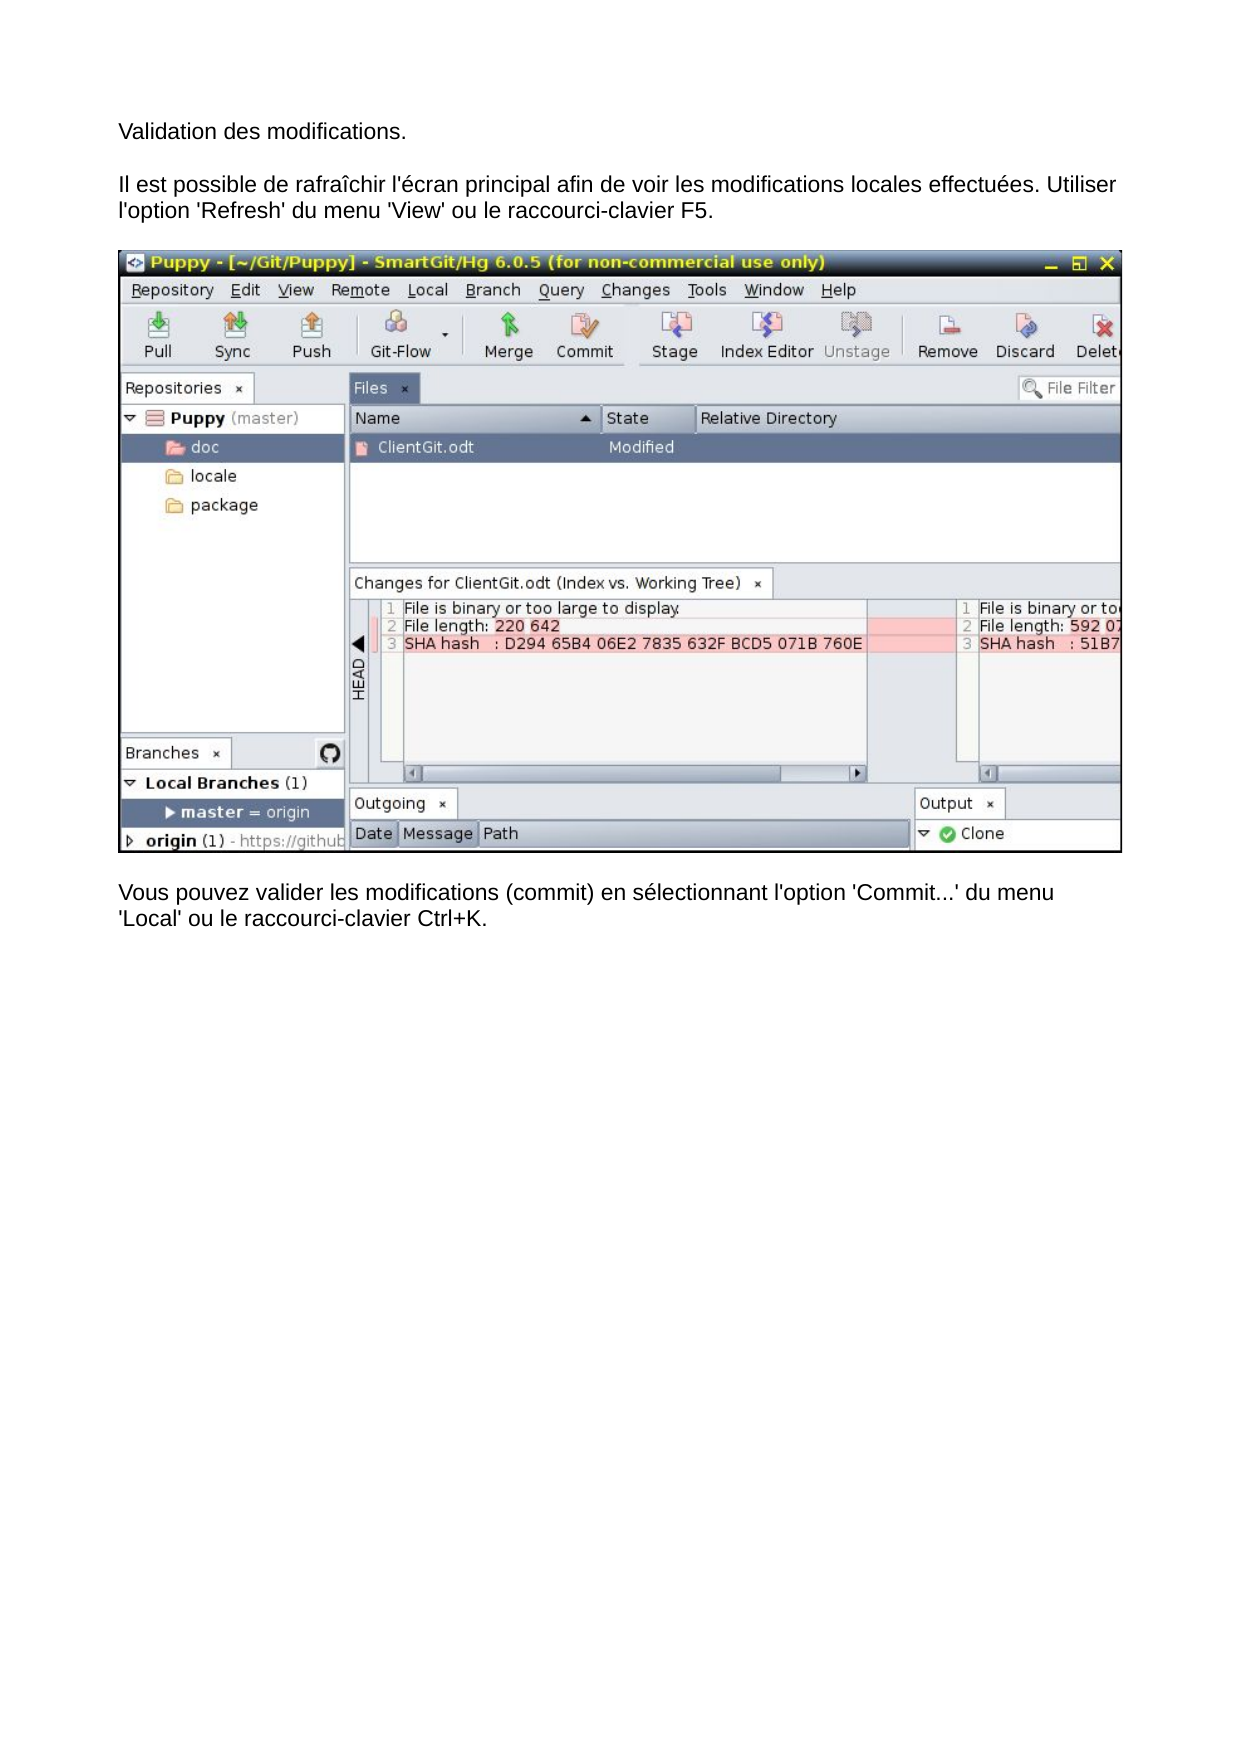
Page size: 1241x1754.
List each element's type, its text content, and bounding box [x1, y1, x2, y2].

picture [118, 250, 1123, 853]
text Vous pouvez valider les modifications (commit) en sélectionnant l'option 'Commit...' du menu 'Local' ou le raccourci-clavier Ctrl+K. [118, 879, 1122, 931]
text Il est possible de rafraîchir l'écran principal afin de voir les modifications locales effectuées. Utiliser l'option 'Refresh' du menu 'View' ou le raccourci-clavier F5. [118, 171, 1122, 223]
text Validation des modifications. [118, 118, 1122, 144]
